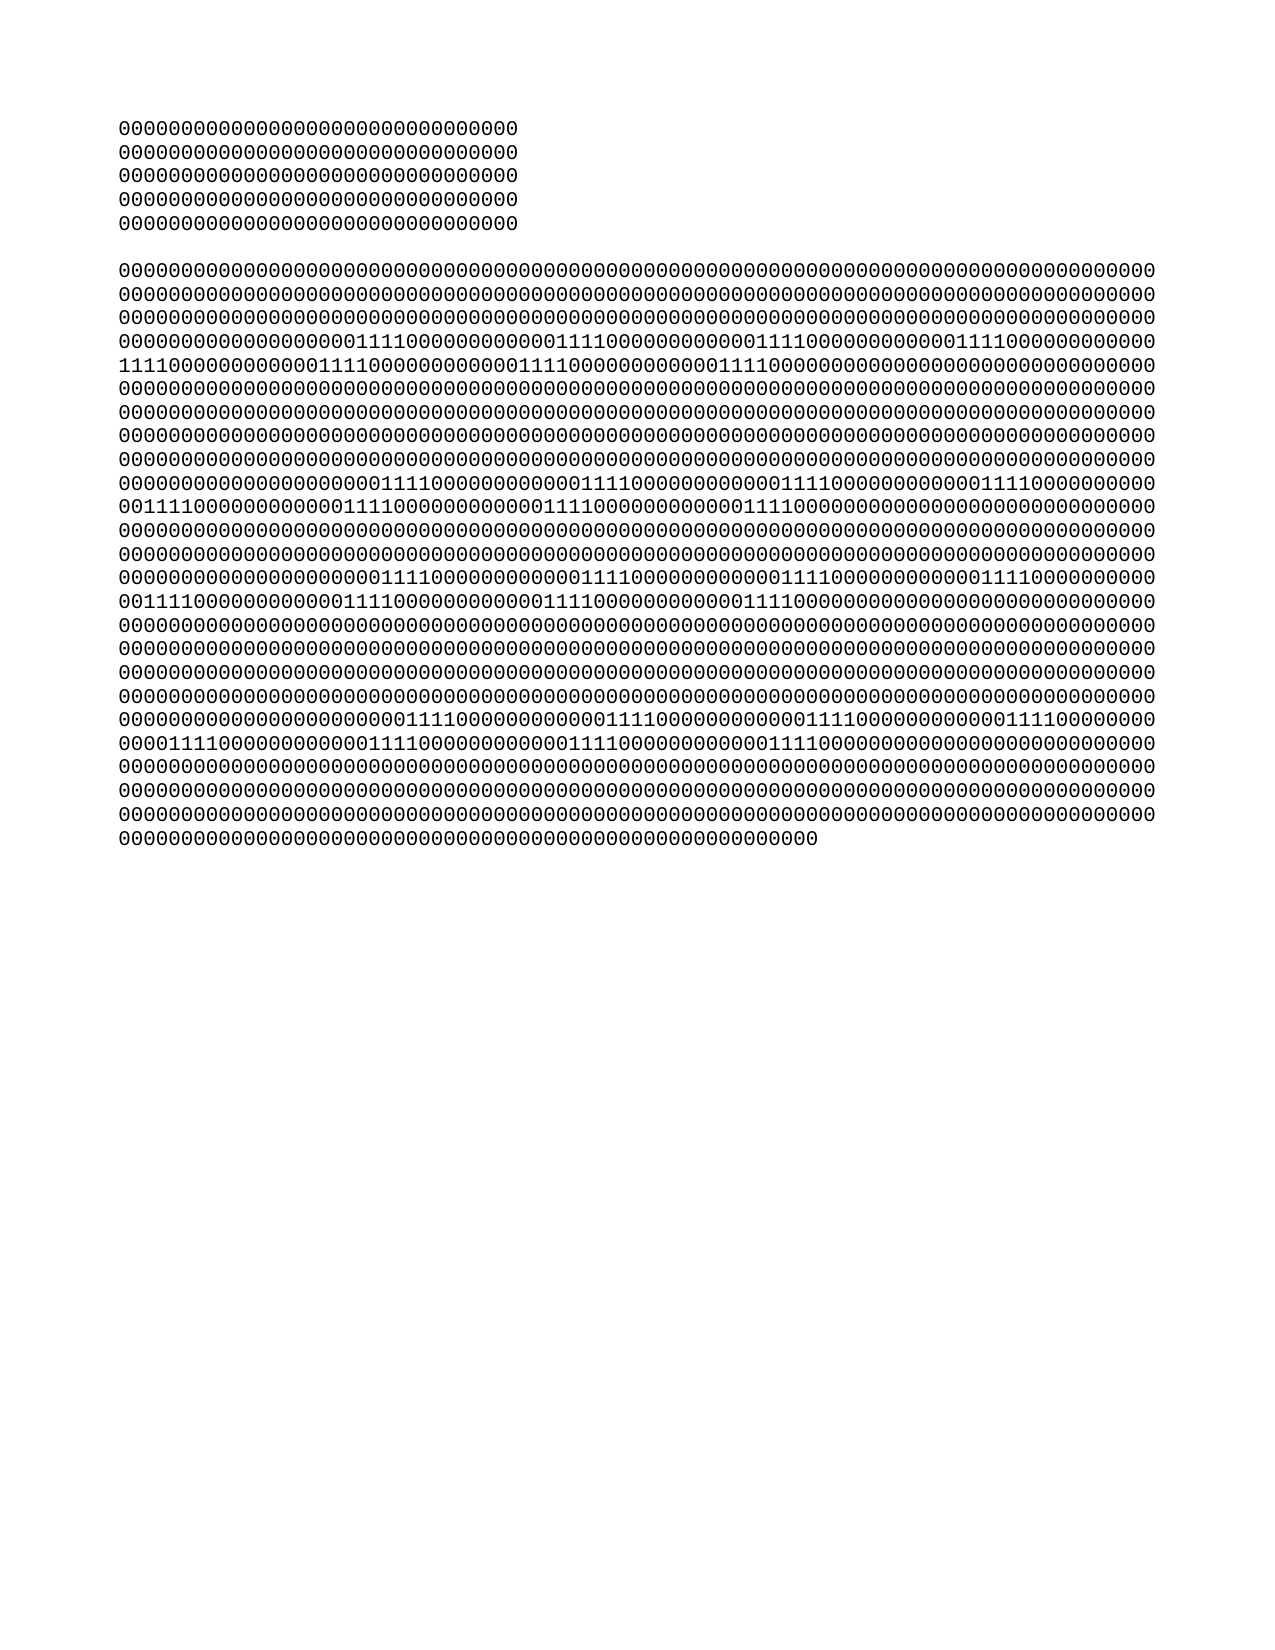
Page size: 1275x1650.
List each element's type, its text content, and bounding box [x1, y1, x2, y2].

text 00000000000000000000000000000000 [118, 142, 1157, 165]
text 00000000000000000000000000000000 [118, 189, 1157, 213]
text 00000000000000000000000000000000 [118, 165, 1157, 189]
text 00000000000000000000000000000000 [118, 118, 1157, 142]
text 00000000000000000000000000000000 [118, 213, 1157, 236]
text 00000000000000000000000000000000000000000000000000000000000000000000000000000000000000000000000000000000000000000000000000000000000000000000000000000000000000000000000000000000000000000000000000000000000000000000000000000000000000000000000000000000000000000000000000001111000000000000111100000000000011110000000000001111000000000000111100000000000011110000000000001111000000000000111100000000000000000000000000000000000000000000000000000000000000000000000000000000000000000000000000000000000000000000000000000000000000000000000000000000000000000000000000000000000000000000000000000000000000000000000000000000000000000000000000000000000000000000000000000000000000000000000000000000000000000000000000000000000000000000000000000000000000000000000000000000000000000000000011110000000000001111000000000000111100000000000011110000000000001111000000000000111100000000000011110000000000001111000000000000000000000000000000000000000000000000000000000000000000000000000000000000000000000000000000000000000000000000000000000000000000000000000000000000000000000000000000000000000000000000000000000000000000000000111100000000000011110000000000001111000000000000111100000000000011110000000000001111000000000000111100000000000011110000000000000000000000000000000000000000000000000000000000000000000000000000000000000000000000000000000000000000000000000000000000000000000000000000000000000000000000000000000000000000000000000000000000000000000000000000000000000000000000000000000000000000000000000000000000000000000000000000000000000000000000000000000000000000000000000000000000000000000000000000000000000000000000001111000000000000111100000000000011110000000000001111000000000000111100000000000011110000000000001111000000000000111100000000000000000000000000000000000000000000000000000000000000000000000000000000000000000000000000000000000000000000000000000000000000000000000000000000000000000000000000000000000000000000000000000000000000000000000000000000000000000000000000000000000000000000000000000000000000000000000000000000000000000000000000000000000000000000 [118, 260, 1157, 851]
